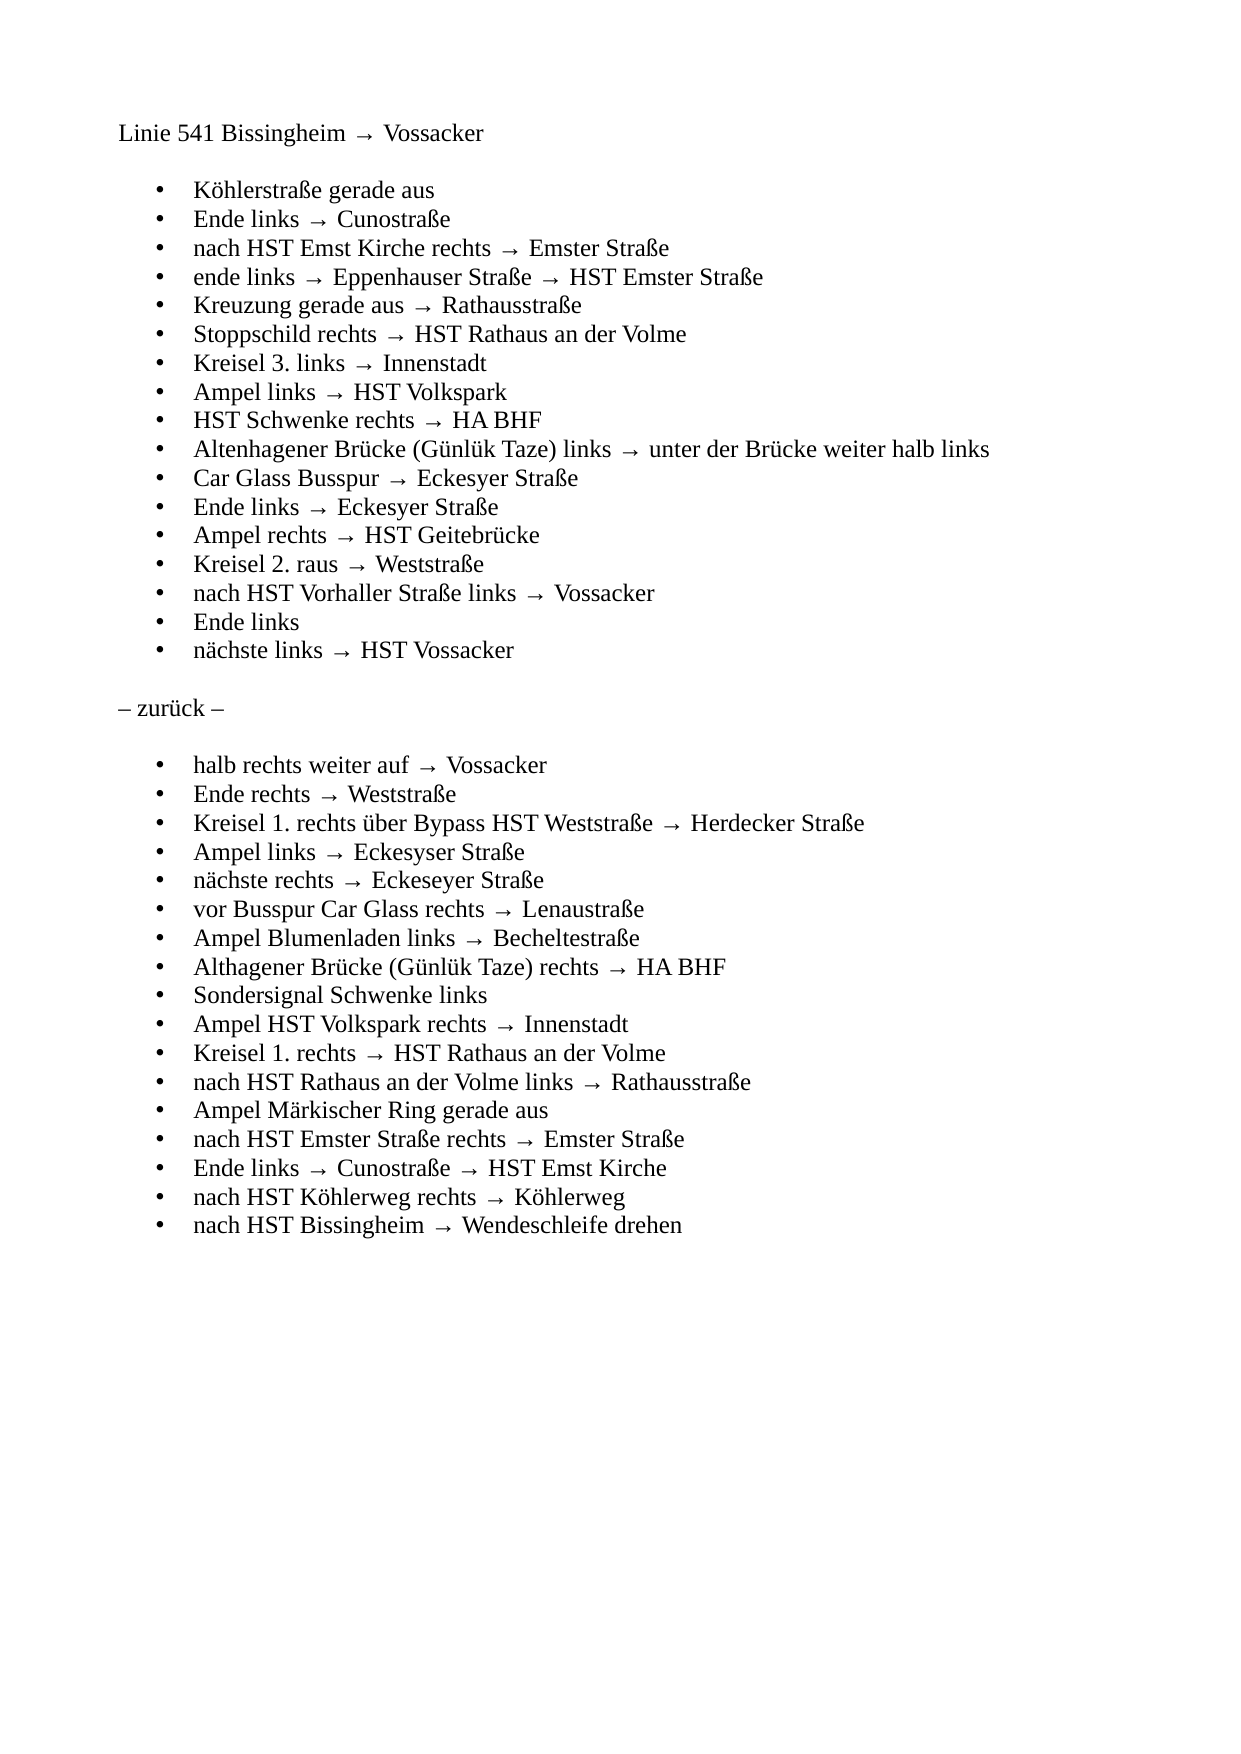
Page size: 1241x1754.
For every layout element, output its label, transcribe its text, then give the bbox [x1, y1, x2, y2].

list nach HST Rathaus an der Volme links → Rathausstraße [156, 1067, 1122, 1096]
list Kreisel 1. rechts über Bypass HST Weststraße → Herdecker Straße [156, 808, 1122, 837]
list Kreuzung gerade aus → Rathausstraße [156, 291, 1122, 319]
text Linie 541 Bissingheim → Vossacker [118, 118, 1122, 147]
list Altenhagener Brücke (Günlük Taze) links → unter der Brücke weiter halb links [156, 434, 1122, 463]
list Car Glass Busspur → Eckesyer Straße [156, 463, 1122, 492]
list Kreisel 1. rechts → HST Rathaus an der Volme [156, 1038, 1122, 1067]
list Stoppschild rechts → HST Rathaus an der Volme [156, 319, 1122, 348]
list vor Busspur Car Glass rechts → Lenaustraße [156, 894, 1122, 923]
list nach HST Emster Straße rechts → Emster Straße [156, 1124, 1122, 1153]
list Köhlerstraße gerade aus [156, 176, 1122, 204]
list Ampel Blumenladen links → Becheltestraße [156, 923, 1122, 952]
list Althagener Brücke (Günlük Taze) rechts → HA BHF [156, 952, 1122, 981]
list Ampel Märkischer Ring gerade aus [156, 1096, 1122, 1124]
list nächste rechts → Eckeseyer Straße [156, 866, 1122, 894]
list halb rechts weiter auf → Vossacker [156, 751, 1122, 779]
list nächste links → HST Vossacker [156, 636, 1122, 664]
list nach HST Bissingheim → Wendeschleife drehen [156, 1211, 1122, 1239]
list Ampel links → Eckesyser Straße [156, 837, 1122, 866]
list HST Schwenke rechts → HA BHF [156, 406, 1122, 434]
list Kreisel 3. links → Innenstadt [156, 348, 1122, 377]
text – zurück – [118, 693, 1122, 722]
list Ende links → Cunostraße → HST Emst Kirche [156, 1153, 1122, 1182]
list Ende rechts → Weststraße [156, 779, 1122, 808]
list Ende links [156, 607, 1122, 636]
list Ende links → Cunostraße [156, 204, 1122, 233]
list nach HST Köhlerweg rechts → Köhlerweg [156, 1182, 1122, 1211]
list Kreisel 2. raus → Weststraße [156, 549, 1122, 578]
list Ampel links → HST Volkspark [156, 377, 1122, 406]
list ende links → Eppenhauser Straße → HST Emster Straße [156, 262, 1122, 291]
list nach HST Vorhaller Straße links → Vossacker [156, 578, 1122, 607]
list Ampel HST Volkspark rechts → Innenstadt [156, 1009, 1122, 1038]
list Sondersignal Schwenke links [156, 981, 1122, 1009]
list nach HST Emst Kirche rechts → Emster Straße [156, 233, 1122, 262]
list Ampel rechts → HST Geitebrücke [156, 521, 1122, 549]
list Ende links → Eckesyer Straße [156, 492, 1122, 521]
